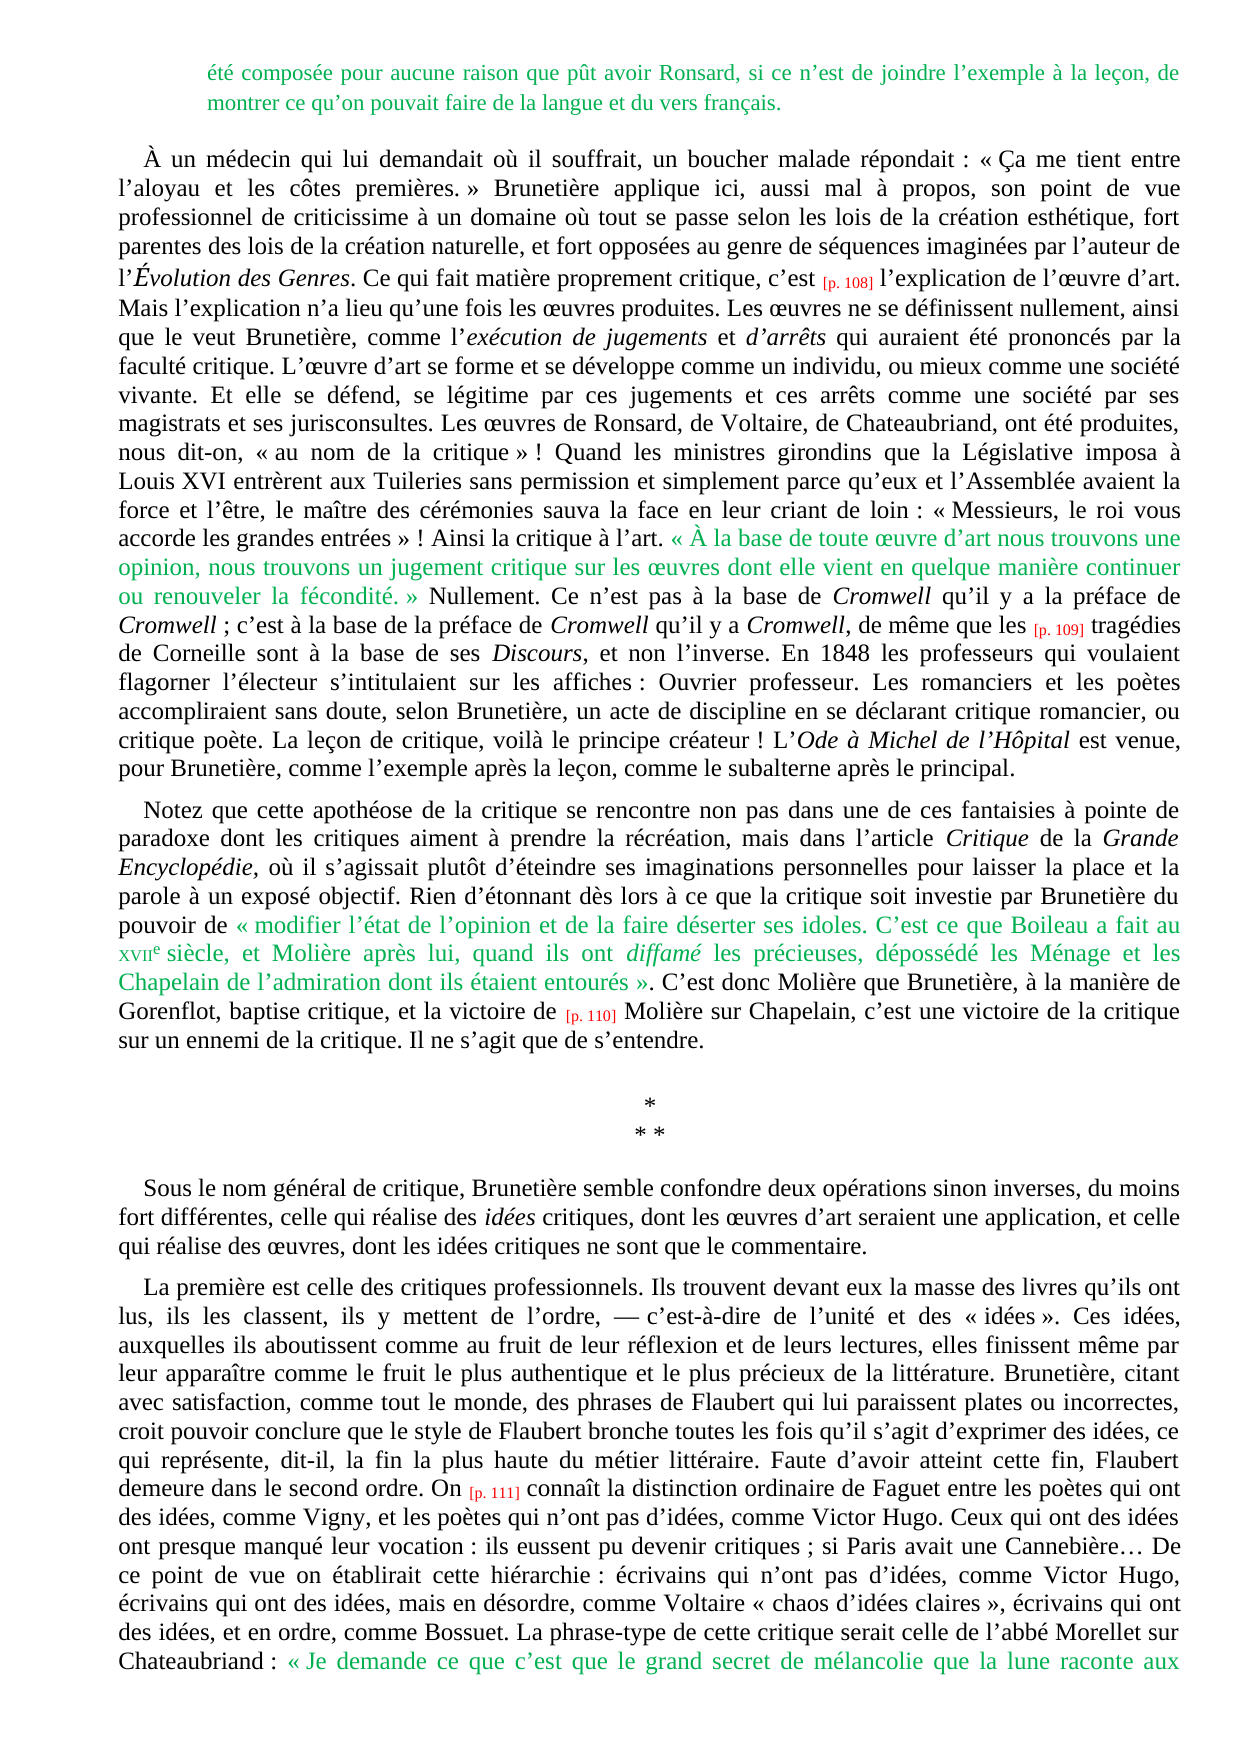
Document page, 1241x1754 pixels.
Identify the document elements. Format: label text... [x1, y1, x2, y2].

text À un médecin qui lui demandait où il souffrait, un boucher malade répondait : « Ça me tient entre l’aloyau et les côtes premières. » Brunetière applique ici, aussi mal à propos, son point de vue professionnel de criticissime à un domaine où tout se passe selon les lois de la création esthétique, fort parentes des lois de la création naturelle, et fort opposées au genre de séquences imaginées par l’auteur de l’Évolution des Genres. Ce qui fait matière proprement critique, c’est [p. 108] l’explication de l’œuvre d’art. Mais l’explication n’a lieu qu’une fois les œuvres produites. Les œuvres ne se définissent nullement, ainsi que le veut Brunetière, comme l’exécution de jugements et d’arrêts qui auraient été prononcés par la faculté critique. L’œuvre d’art se forme et se développe comme un individu, ou mieux comme une société vivante. Et elle se défend, se légitime par ces jugements et ces arrêts comme une société par ses magistrats et ses jurisconsultes. Les œuvres de Ronsard, de Voltaire, de Chateaubriand, ont été produites, nous dit-on, « au nom de la critique » ! Quand les ministres girondins que la Législative imposa à Louis XVI entrèrent aux Tuileries sans permission et simplement parce qu’eux et l’Assemblée avaient la force et l’être, le maître des cérémonies sauva la face en leur criant de loin : « Messieurs, le roi vous accorde les grandes entrées » ! Ainsi la critique à l’art. « À la base de toute œuvre d’art nous trouvons une opinion, nous trouvons un jugement critique sur les œuvres dont elle vient en quelque manière continuer ou renouveler la fécondité. » Nullement. Ce n’est pas à la base de Cromwell qu’il y a la préface de Cromwell ; c’est à la base de la préface de Cromwell qu’il y a Cromwell, de même que les [p. 109] tragédies de Corneille sont à la base de ses Discours, et non l’inverse. En 1848 les professeurs qui voulaient flagorner l’électeur s’intitulaient sur les affiches : Ouvrier professeur. Les romanciers et les poètes accompliraient sans doute, selon Brunetière, un acte de discipline en se déclarant critique romancier, ou critique poète. La leçon de critique, voilà le principe créateur ! L’Ode à Michel de l’Hôpital est venue, pour Brunetière, comme l’exemple après la leçon, comme le subalterne après le principal. [118, 144, 1181, 782]
text été composée pour aucune raison que pût avoir Ronsard, si ce n’est de joindre l’exemple à la leçon, de montrer ce qu’on pouvait faire de la langue et du vers français. [207, 59, 1181, 116]
text * * * [118, 1091, 1181, 1148]
text Sous le nom général de critique, Brunetière semble confondre deux opérations sinon inverses, du moins fort différentes, celle qui réalise des idées critiques, dont les œuvres d’art seraient une application, et celle qui réalise des œuvres, dont les idées critiques ne sont que le commentaire. [118, 1173, 1181, 1260]
text Notez que cette apothéose de la critique se rencontre non pas dans une de ces fantaisies à pointe de paradoxe dont les critiques aiment à prendre la récréation, mais dans l’article Critique de la Grande Encyclopédie, où il s’agissait plutôt d’éteindre ses imaginations personnelles pour laisser la place et la parole à un exposé objectif. Rien d’étonnant dès lors à ce que la critique soit investie par Brunetière du pouvoir de « modifier l’état de l’opinion et de la faire déserter ses idoles. C’est ce que Boileau a fait au xviie siècle, et Molière après lui, quand ils ont diffamé les précieuses, dépossédé les Ménage et les Chapelain de l’admiration dont ils étaient entourés ». C’est donc Molière que Brunetière, à la manière de Gorenflot, baptise critique, et la victoire de [p. 110] Molière sur Chapelain, c’est une victoire de la critique sur un ennemi de la critique. Il ne s’agit que de s’entendre. [118, 795, 1181, 1053]
text La première est celle des critiques professionnels. Ils trouvent devant eux la masse des livres qu’ils ont lus, ils les classent, ils y mettent de l’ordre, — c’est-à-dire de l’unité et des « idées ». Ces idées, auxquelles ils aboutissent comme au fruit de leur réflexion et de leurs lectures, elles finissent même par leur apparaître comme le fruit le plus authentique et le plus précieux de la littérature. Brunetière, citant avec satisfaction, comme tout le monde, des phrases de Flaubert qui lui paraissent plates ou incorrectes, croit pouvoir conclure que le style de Flaubert bronche toutes les fois qu’il s’agit d’exprimer des idées, ce qui représente, dit-il, la fin la plus haute du métier littéraire. Faute d’avoir atteint cette fin, Flaubert demeure dans le second ordre. On [p. 111] connaît la distinction ordinaire de Faguet entre les poètes qui ont des idées, comme Vigny, et les poètes qui n’ont pas d’idées, comme Victor Hugo. Ceux qui ont des idées ont presque manqué leur vocation : ils eussent pu devenir critiques ; si Paris avait une Cannebière… De ce point de vue on établirait cette hiérarchie : écrivains qui n’ont pas d’idées, comme Victor Hugo, écrivains qui ont des idées, mais en désordre, comme Voltaire « chaos d’idées claires », écrivains qui ont des idées, et en ordre, comme Bossuet. La phrase-type de cette critique serait celle de l’abbé Morellet sur Chateaubriand : « Je demande ce que c’est que le grand secret de mélancolie que la lune raconte aux [118, 1272, 1181, 1675]
